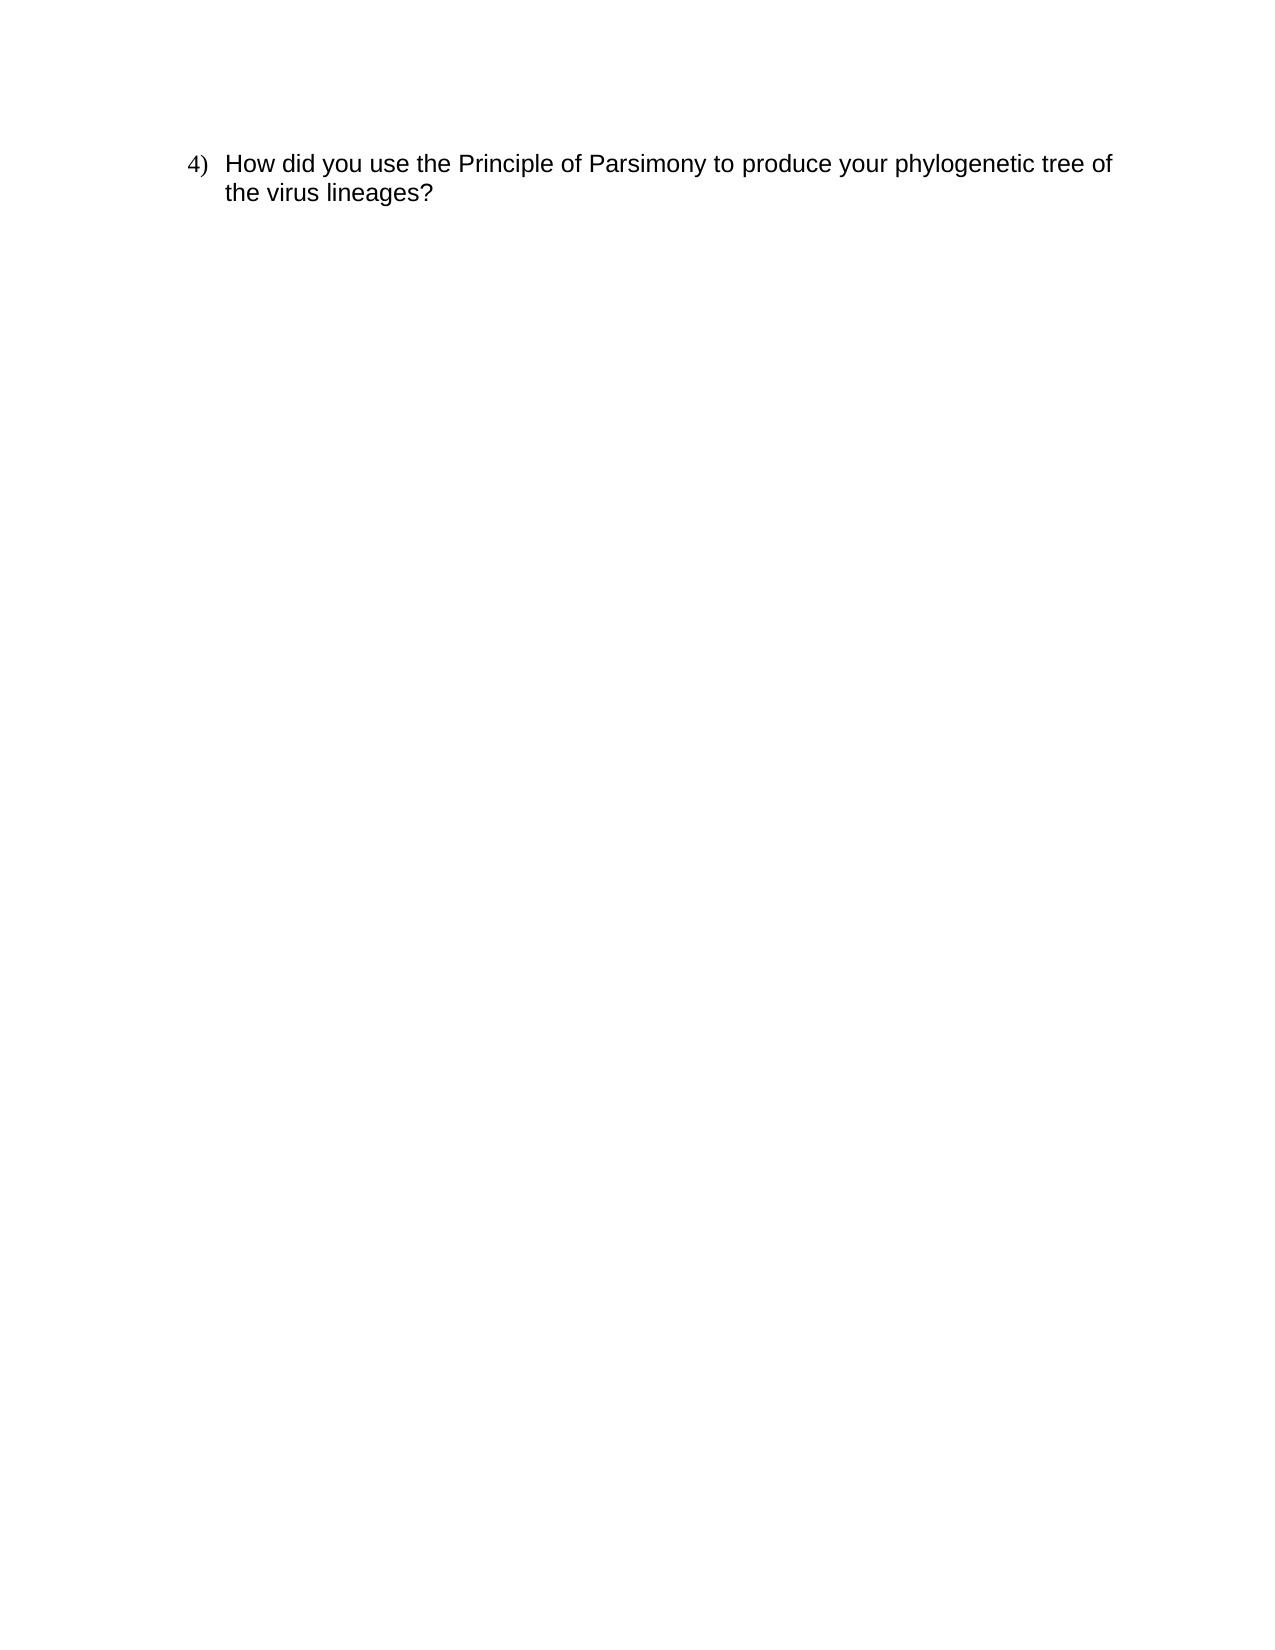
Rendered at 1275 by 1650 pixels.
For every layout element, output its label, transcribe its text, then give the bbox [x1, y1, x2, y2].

list How did you use the Principle of Parsimony to produce your phylogenetic tree of the virus lineages? [187, 149, 1125, 206]
